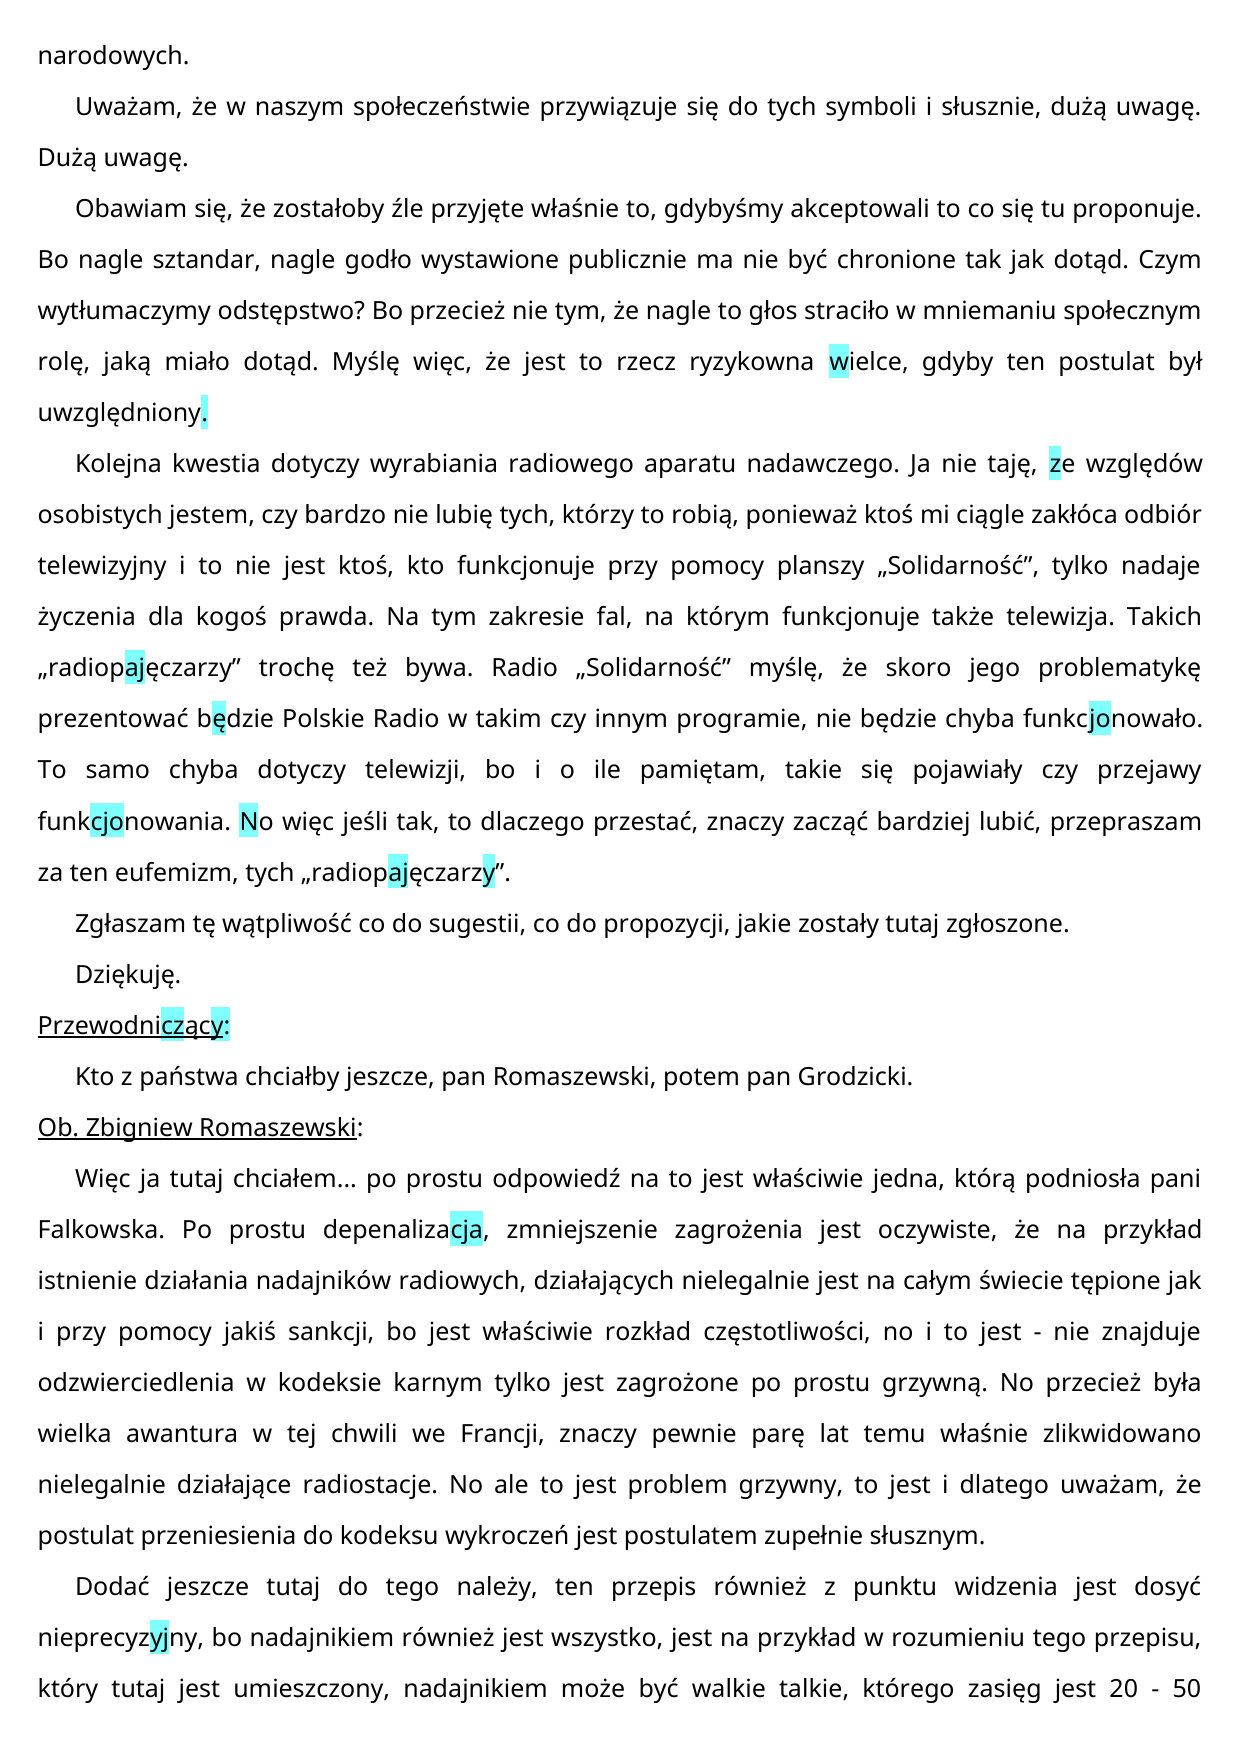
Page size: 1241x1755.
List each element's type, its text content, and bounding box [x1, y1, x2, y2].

text Przewodniczący: [37, 1007, 1203, 1041]
text Ob. Zbigniew Romaszewski: [37, 1109, 1203, 1143]
text Kolejna kwestia dotyczy wyrabiania radiowego aparatu nadawczego. Ja nie taję, ze względów osobistych jestem, czy bardzo nie lubię tych, którzy to robią, ponieważ ktoś mi ciągle zakłóca odbiór telewizyjny i to nie jest ktoś, kto funkcjonuje przy pomocy planszy „Solidarność”, tylko nadaje życzenia dla kogoś prawda. Na tym zakresie fal, na którym funkcjonuje także telewizja. Takich „radiopajęczarzy” trochę też bywa. Radio „Solidarność” myślę, że skoro jego problematykę prezentować będzie Polskie Radio w takim czy innym programie, nie będzie chyba funkcjonowało. To samo chyba dotyczy telewizji, bo i o ile pamiętam, takie się pojawiały czy przejawy funkcjonowania. No więc jeśli tak, to dlaczego przestać, znaczy zacząć bardziej lubić, przepraszam za ten eufemizm, tych „radiopajęczarzy”. [37, 446, 1203, 888]
text Zgłaszam tę wątpliwość co do sugestii, co do propozycji, jakie zostały tutaj zgłoszone. [37, 905, 1203, 939]
text Uważam, że w naszym społeczeństwie przywiązuje się do tych symboli i słusznie, dużą uwagę. Dużą uwagę. [37, 88, 1203, 174]
text Więc ja tutaj chciałem... po prostu odpowiedź na to jest właściwie jedna, którą podniosła pani Falkowska. Po prostu depenalizacja, zmniejszenie zagrożenia jest oczywiste, że na przykład istnienie działania nadajników radiowych, działających nielegalnie jest na całym świecie tępione jak i przy pomocy jakiś sankcji, bo jest właściwie rozkład częstotliwości, no i to jest - nie znajduje odzwierciedlenia w kodeksie karnym tylko jest zagrożone po prostu grzywną. No przecież była wielka awantura w tej chwili we Francji, znaczy pewnie parę lat temu właśnie zlikwidowano nielegalnie działające radiostacje. No ale to jest problem grzywny, to jest i dlatego uważam, że postulat przeniesienia do kodeksu wykroczeń jest postulatem zupełnie słusznym. [37, 1160, 1203, 1552]
text Dziękuję. [37, 956, 1203, 990]
text narodowych. [37, 37, 1203, 72]
text Kto z państwa chciałby jeszcze, pan Romaszewski, potem pan Grodzicki. [37, 1058, 1203, 1092]
text Dodać jeszcze tutaj do tego należy, ten przepis również z punktu widzenia jest dosyć nieprecyzyjny, bo nadajnikiem również jest wszystko, jest na przykład w rozumieniu tego przepisu, który tutaj jest umieszczony, nadajnikiem może być walkie talkie, którego zasięg jest 20 - 50 [37, 1569, 1203, 1705]
text Obawiam się, że zostałoby źle przyjęte właśnie to, gdybyśmy akceptowali to co się tu proponuje. Bo nagle sztandar, nagle godło wystawione publicznie ma nie być chronione tak jak dotąd. Czym wytłumaczymy odstępstwo? Bo przecież nie tym, że nagle to głos straciło w mniemaniu społecznym rolę, jaką miało dotąd. Myślę więc, że jest to rzecz ryzykowna wielce, gdyby ten postulat był uwzględniony. [37, 191, 1203, 429]
